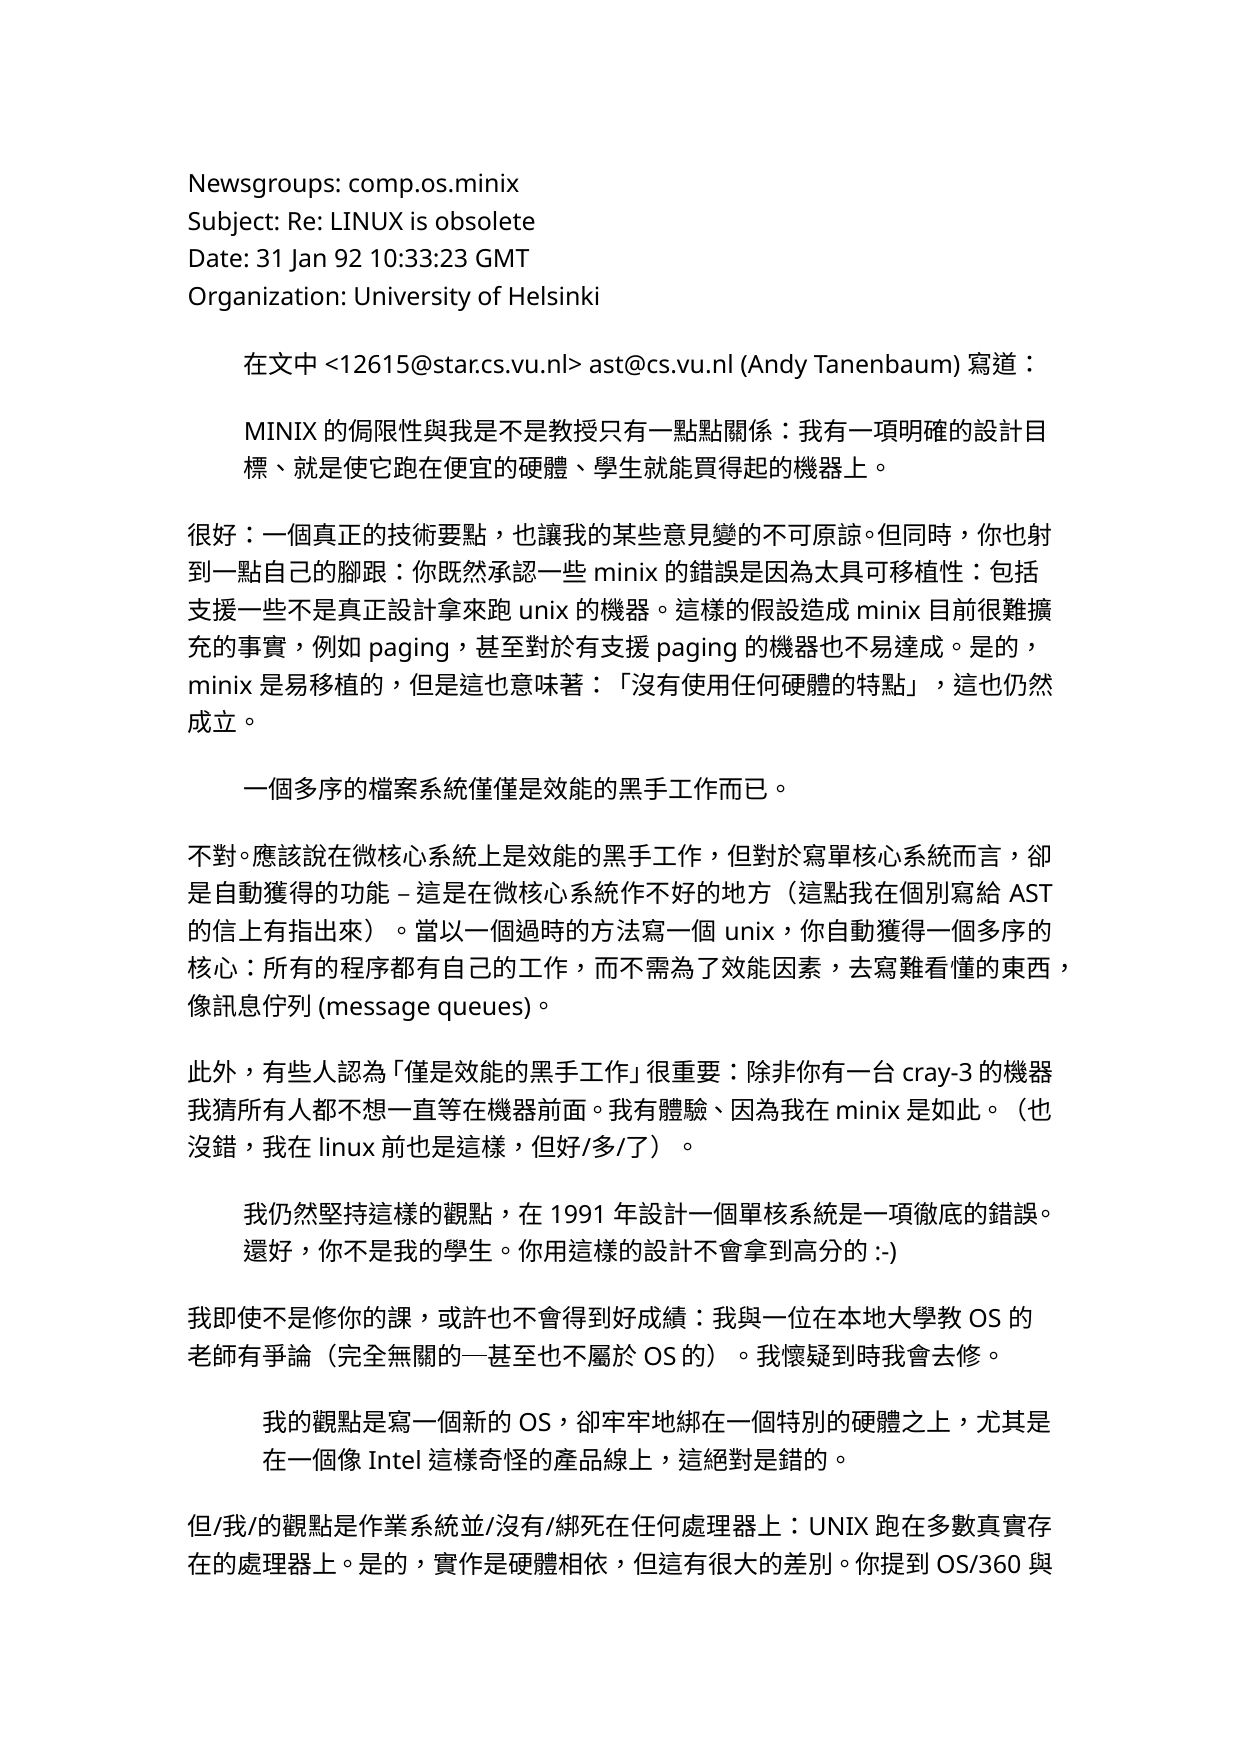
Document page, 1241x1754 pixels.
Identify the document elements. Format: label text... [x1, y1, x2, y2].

text 此外，有些人認為「僅是效能的黑手工作」很重要：除非你有一台 cray-3的機器，我猜所有人都不想一直等在機器前面。我有體驗、因為我在 minix 是如此。（也沒錯，我在 linux 前也是這樣，但好/多/了）。 [187, 1052, 1053, 1164]
text 在文中 <12615@star.cs.vu.nl> ast@cs.vu.nl (Andy Tanenbaum) 寫道： [244, 344, 1053, 381]
text MINIX 的侷限性與我是不是教授只有一點點關係：我有一項明確的設計目標、就是使它跑在便宜的硬體、學生就能買得起的機器上。 [244, 410, 1053, 485]
text Organization: University of Helsinki [187, 277, 1053, 314]
text 很好：一個真正的技術要點，也讓我的某些意見變的不可原諒。但同時，你也射到一點自己的腳跟：你既然承認一些 minix 的錯誤是因為太具可移植性：包括支援一些不是真正設計拿來跑 unix 的機器。這樣的假設造成 minix 目前很難擴充的事實，例如 paging，甚至對於有支援 paging 的機器也不易達成。是的，minix 是易移植的，但是這也意味著：「沒有使用任何硬體的特點」，這也仍然成立。 [187, 514, 1053, 739]
text Subject: Re: LINUX is obsolete [187, 202, 1053, 239]
text 我仍然堅持這樣的觀點，在 1991 年設計一個單核系統是一項徹底的錯誤。還好，你不是我的學生。你用這樣的設計不會拿到高分的 :-) [244, 1194, 1053, 1269]
text 我即使不是修你的課，或許也不會得到好成績：我與一位在本地大學教 OS 的老師有爭論（完全無關的─甚至也不屬於 OS的）。我懷疑到時我會去修。 [187, 1298, 1053, 1373]
text Date: 31 Jan 92 10:33:23 GMT [187, 239, 1053, 277]
text 但/我/的觀點是作業系統並/沒有/綁死在任何處理器上：UNIX 跑在多數真實存在的處理器上。是的，實作是硬體相依，但這有很大的差別。你提到 OS/360 與 [187, 1506, 1053, 1581]
text 我的觀點是寫一個新的 OS，卻牢牢地綁在一個特別的硬體之上，尤其是在一個像 Intel 這樣奇怪的產品線上，這絕對是錯的。 [262, 1402, 1053, 1477]
text 一個多序的檔案系統僅僅是效能的黑手工作而已。 [187, 769, 1053, 806]
text Newsgroups: comp.os.minix [187, 164, 1053, 202]
text 不對。應該說在微核心系統上是效能的黑手工作，但對於寫單核心系統而言，卻是自動獲得的功能 – 這是在微核心系統作不好的地方（這點我在個別寫給 AST 的信上有指出來）。當以一個過時的方法寫一個 unix，你自動獲得一個多序的核心：所有的程序都有自己的工作，而不需為了效能因素，去寫難看懂的東西，像訊息佇列 (message queues)。 [187, 835, 1053, 1023]
